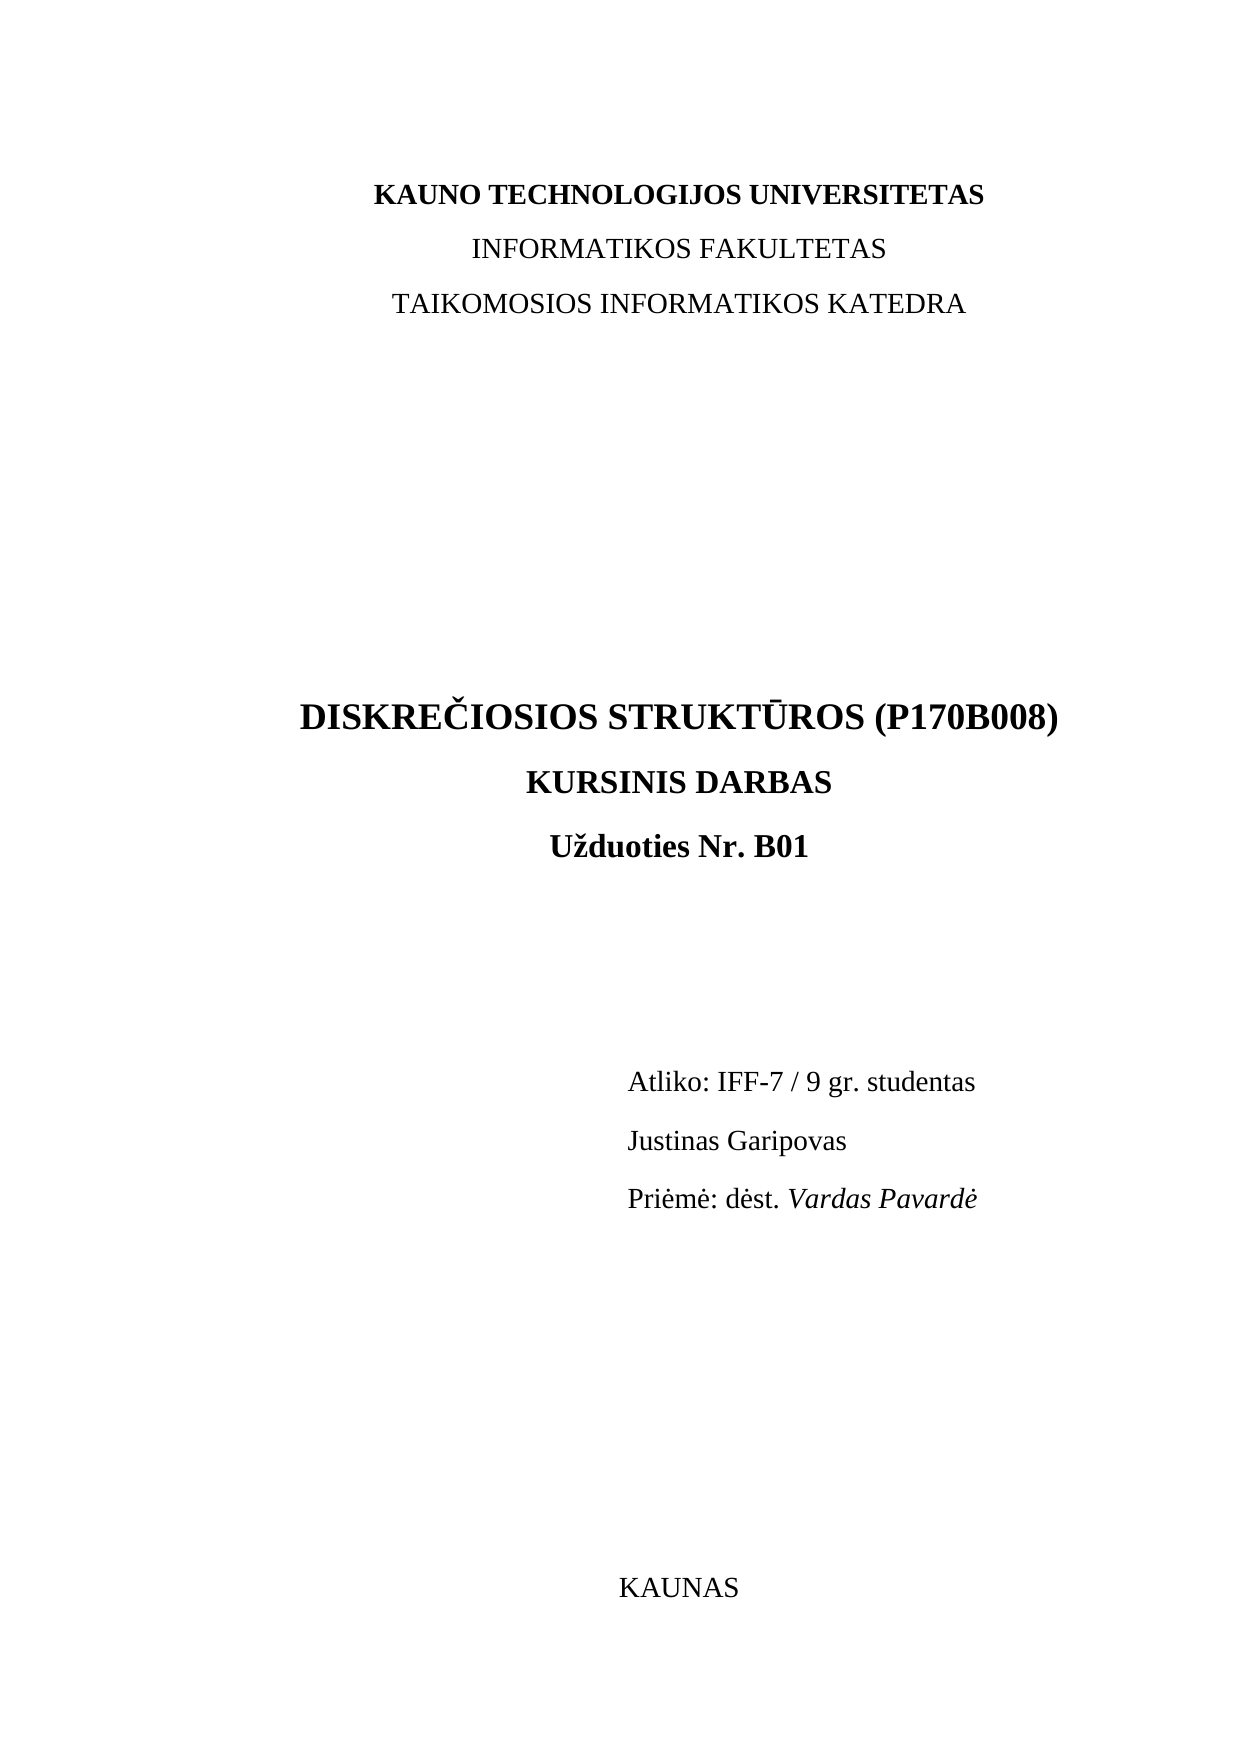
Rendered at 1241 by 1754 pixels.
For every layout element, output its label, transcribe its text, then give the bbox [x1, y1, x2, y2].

text Diskrečiosios struktūros (p170b008) [177, 694, 1181, 738]
text Taikomosios informatikos katedra [177, 286, 1181, 319]
text Kursinis darbas [177, 763, 1181, 801]
text Užduoties Nr. B01 [177, 826, 1181, 864]
text Priėmė: dėst. Vardas Pavardė [177, 1181, 1181, 1215]
text Kauno technologijos universitetas [177, 177, 1181, 211]
text Justinas Garipovas [177, 1123, 1181, 1156]
text KAUNAS [177, 1571, 1181, 1604]
text Informatikos fakultetas [177, 232, 1181, 265]
text Atliko: IFF-7 / 9 gr. studentas [177, 1064, 1181, 1098]
